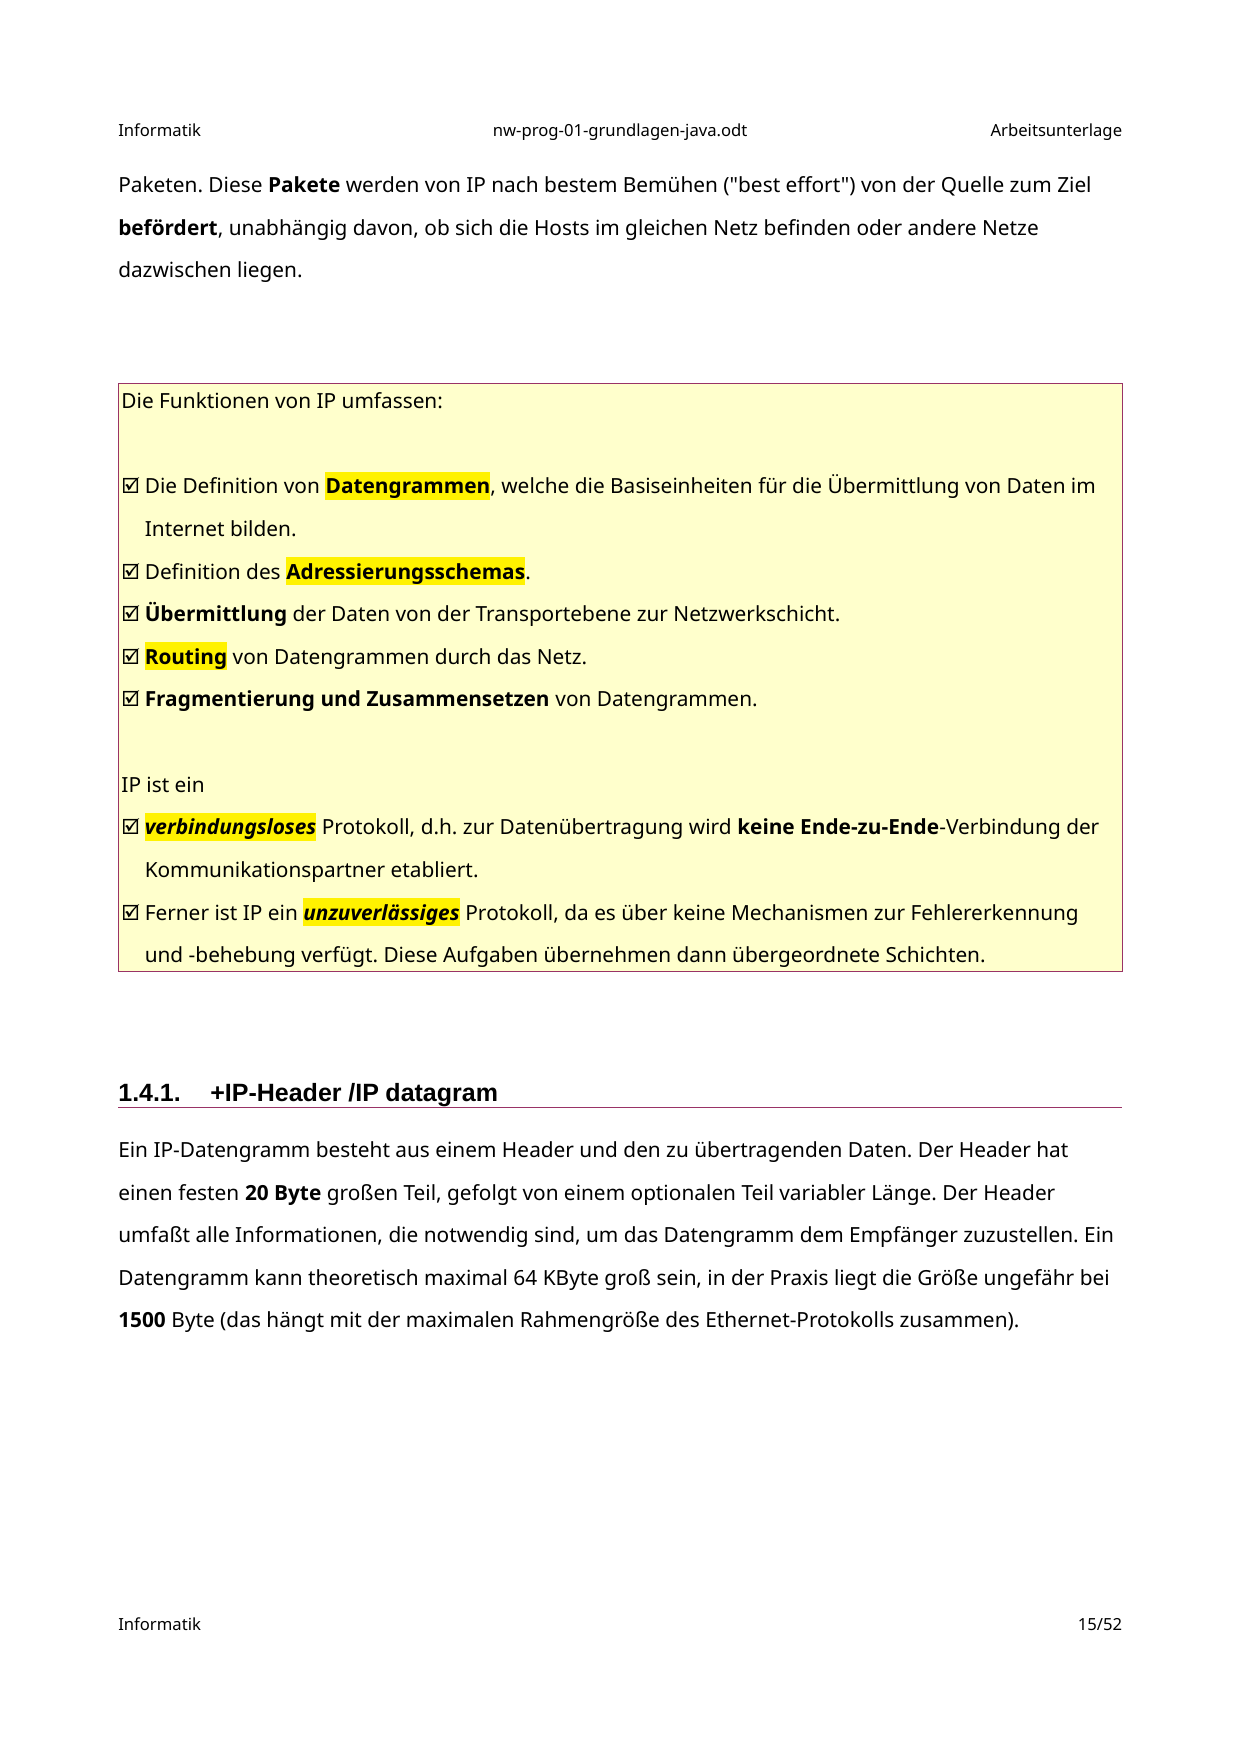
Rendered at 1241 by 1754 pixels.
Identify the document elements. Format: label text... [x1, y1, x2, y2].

subtitle +IP-Header /IP datagram [118, 1078, 1122, 1107]
list Übermittlung der Daten von der Transportebene zur Netzwerkschicht. [119, 596, 1122, 628]
text Die Funktionen von IP umfassen: [119, 384, 1122, 457]
text Paketen. Diese Pakete werden von IP nach bestem Bemühen ("best effort") von der Quelle zum Ziel befördert, unabhängig davon, ob sich die Hosts im gleichen Netz befinden oder andere Netze dazwischen liegen. [118, 170, 1122, 284]
list verbindungsloses Protokoll, d.h. zur Datenübertragung wird keine Ende-zu-Ende-Verbindung der Kommunikationspartner etabliert. [119, 809, 1122, 883]
text Ein IP-Datengramm besteht aus einem Header und den zu übertragenden Daten. Der Header hat einen festen 20 Byte großen Teil, gefolgt von einem optionalen Teil variabler Länge. Der Header umfaßt alle Informationen, die notwendig sind, um das Datengramm dem Empfänger zuzustellen. Ein Datengramm kann theoretisch maximal 64 KByte groß sein, in der Praxis liegt die Größe ungefähr bei 1500 Byte (das hängt mit der maximalen Rahmengröße des Ethernet-Protokolls zusammen). [118, 1135, 1122, 1334]
text IP ist ein [119, 767, 1122, 798]
list Fragmentierung und Zusammensetzen von Datengrammen. [119, 682, 1122, 713]
list Ferner ist IP ein unzuverlässiges Protokoll, da es über keine Mechanismen zur Fehlererkennung und -behebung verfügt. Diese Aufgaben übernehmen dann übergeordnete Schichten. [119, 894, 1122, 971]
list Definition des Adressierungsschemas. [119, 554, 1122, 585]
list Die Definition von Datengrammen, welche die Basiseinheiten für die Übermittlung von Daten im Internet bilden. [119, 468, 1122, 543]
list Routing von Datengrammen durch das Netz. [119, 639, 1122, 670]
